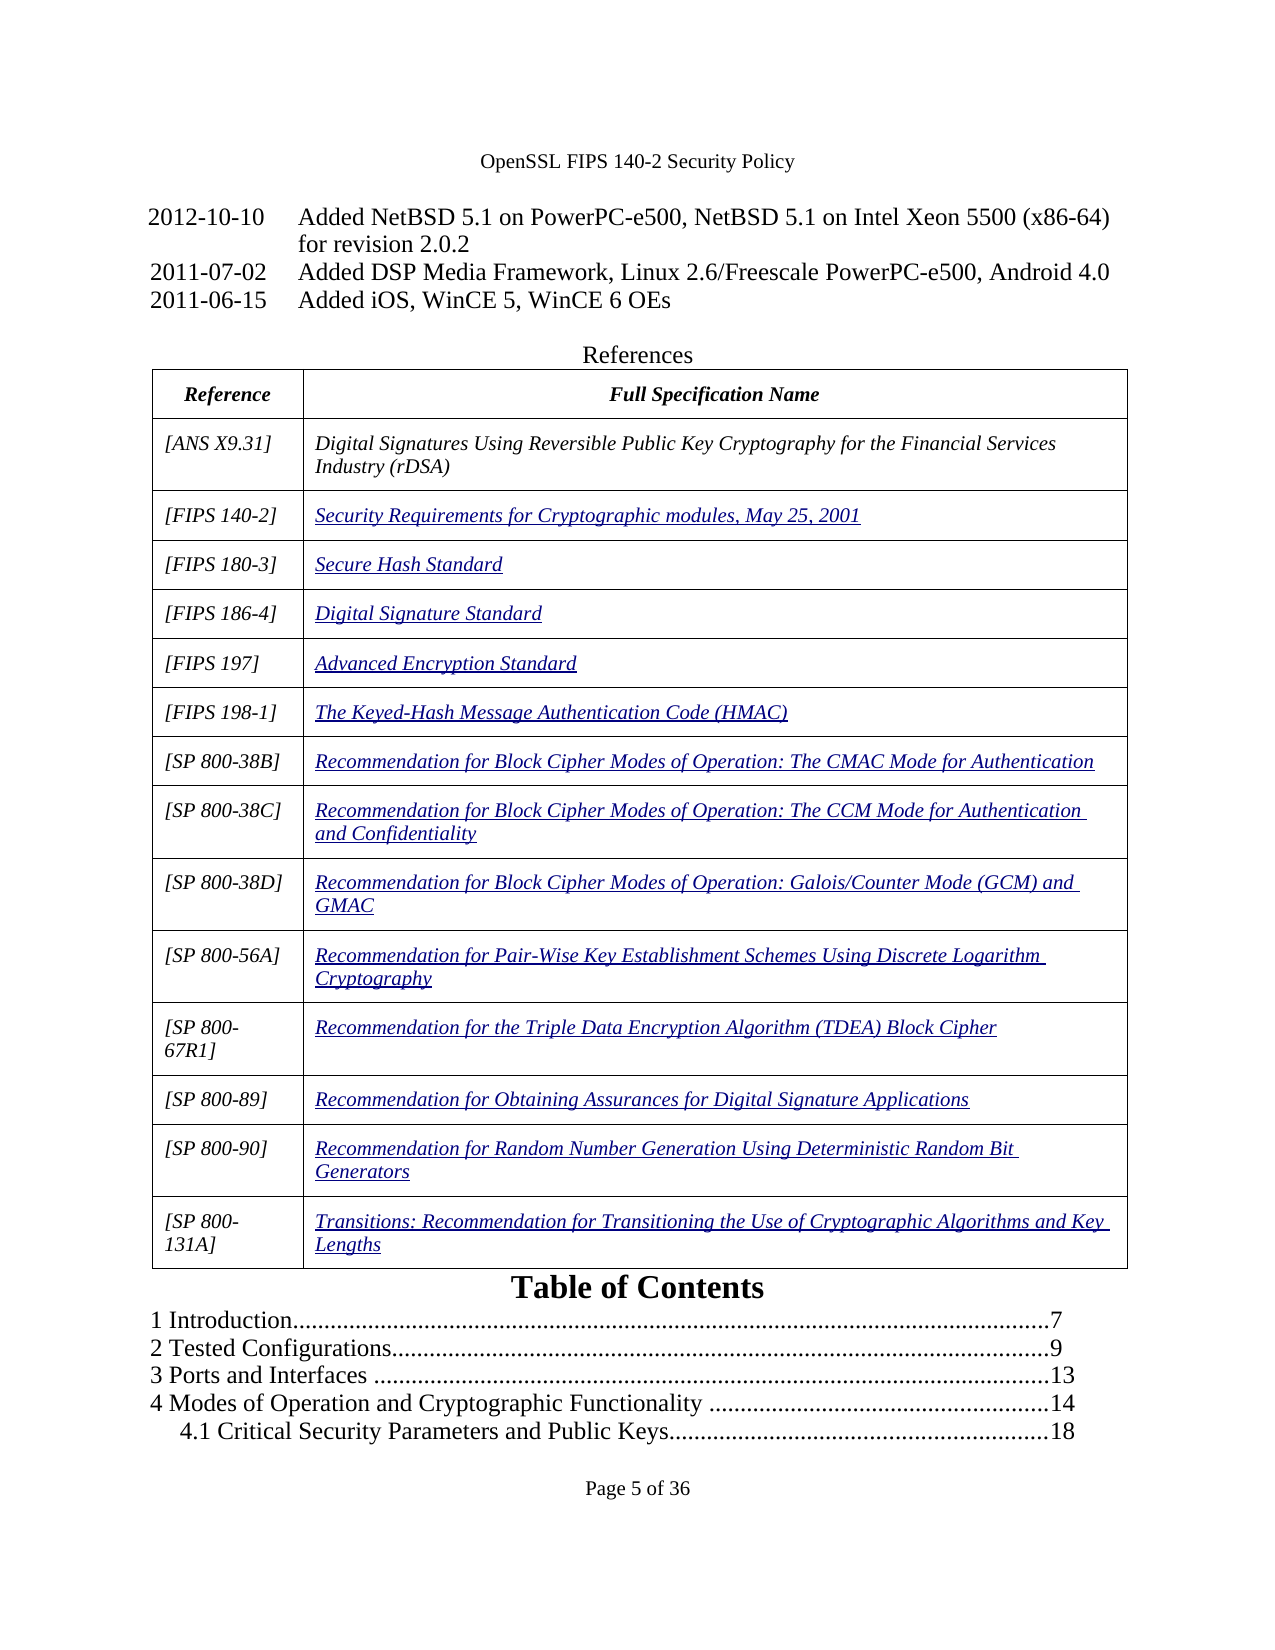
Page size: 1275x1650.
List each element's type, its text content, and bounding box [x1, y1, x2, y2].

table_cell [FIPS 186-4] [153, 590, 303, 638]
table_cell Recommendation for Pair-Wise Key Establishment Schemes Using Discrete Logarithm Cryptography [304, 931, 1127, 1002]
text 2012-10-10 Added NetBSD 5.1 on PowerPC-e500, NetBSD 5.1 on Intel Xeon 5500 (x86-64) for revision 2.0.2 [148, 203, 1125, 258]
text 3 Ports and Interfaces 13 [150, 1362, 1125, 1389]
text 2011-07-02 Added DSP Media Framework, Linux 2.6/Freescale PowerPC-e500, Android 4.0 [150, 258, 1125, 286]
table_cell [SP 800-131A] [153, 1197, 303, 1268]
table_cell [FIPS 180-3] [153, 541, 303, 589]
table_cell [SP 800-38B] [153, 737, 303, 785]
text 1 Introduction 7 [150, 1306, 1125, 1334]
table_header Full Specification Name [304, 370, 1127, 418]
table_cell Transitions: Recommendation for Transitioning the Use of Cryptographic Algorithms and Key Lengths [304, 1197, 1127, 1268]
table_cell [FIPS 140-2] [153, 491, 303, 539]
table_cell Digital Signatures Using Reversible Public Key Cryptography for the Financial Services Industry (rDSA) [304, 419, 1127, 490]
table_cell Security Requirements for Cryptographic modules, May 25, 2001 [304, 491, 1127, 539]
table_cell Recommendation for the Triple Data Encryption Algorithm (TDEA) Block Cipher [304, 1003, 1127, 1074]
table_cell Digital Signature Standard [304, 590, 1127, 638]
text Table of Contents [150, 1269, 1125, 1306]
table_cell [SP 800-67R1] [153, 1003, 303, 1074]
text 2 Tested Configurations 9 [150, 1334, 1125, 1362]
table_cell Recommendation for Block Cipher Modes of Operation: The CMAC Mode for Authentication [304, 737, 1127, 785]
text 4 Modes of Operation and Cryptographic Functionality 14 [150, 1389, 1125, 1417]
table_cell [SP 800-38C] [153, 786, 303, 858]
table_cell [SP 800-90] [153, 1125, 303, 1196]
table_cell The Keyed-Hash Message Authentication Code (HMAC) [304, 688, 1127, 736]
table_cell [SP 800-38D] [153, 859, 303, 930]
table_cell [SP 800-56A] [153, 931, 303, 1002]
table_cell [FIPS 198-1] [153, 688, 303, 736]
table_cell Secure Hash Standard [304, 541, 1127, 589]
table_cell Recommendation for Block Cipher Modes of Operation: The CCM Mode for Authentication and Confidentiality [304, 786, 1127, 858]
table_cell Advanced Encryption Standard [304, 639, 1127, 687]
text 4.1 Critical Security Parameters and Public Keys 18 [179, 1417, 1125, 1445]
text References [150, 341, 1125, 369]
table_cell [FIPS 197] [153, 639, 303, 687]
table_cell Recommendation for Random Number Generation Using Deterministic Random Bit Generators [304, 1125, 1127, 1196]
table_cell [ANS X9.31] [153, 419, 303, 490]
table_header Reference [153, 370, 303, 418]
text 2011-06-15 Added iOS, WinCE 5, WinCE 6 OEs [150, 286, 1125, 313]
table_cell Recommendation for Block Cipher Modes of Operation: Galois/Counter Mode (GCM) and GMAC [304, 859, 1127, 930]
table_cell [SP 800-89] [153, 1076, 303, 1124]
table_cell Recommendation for Obtaining Assurances for Digital Signature Applications [304, 1076, 1127, 1124]
